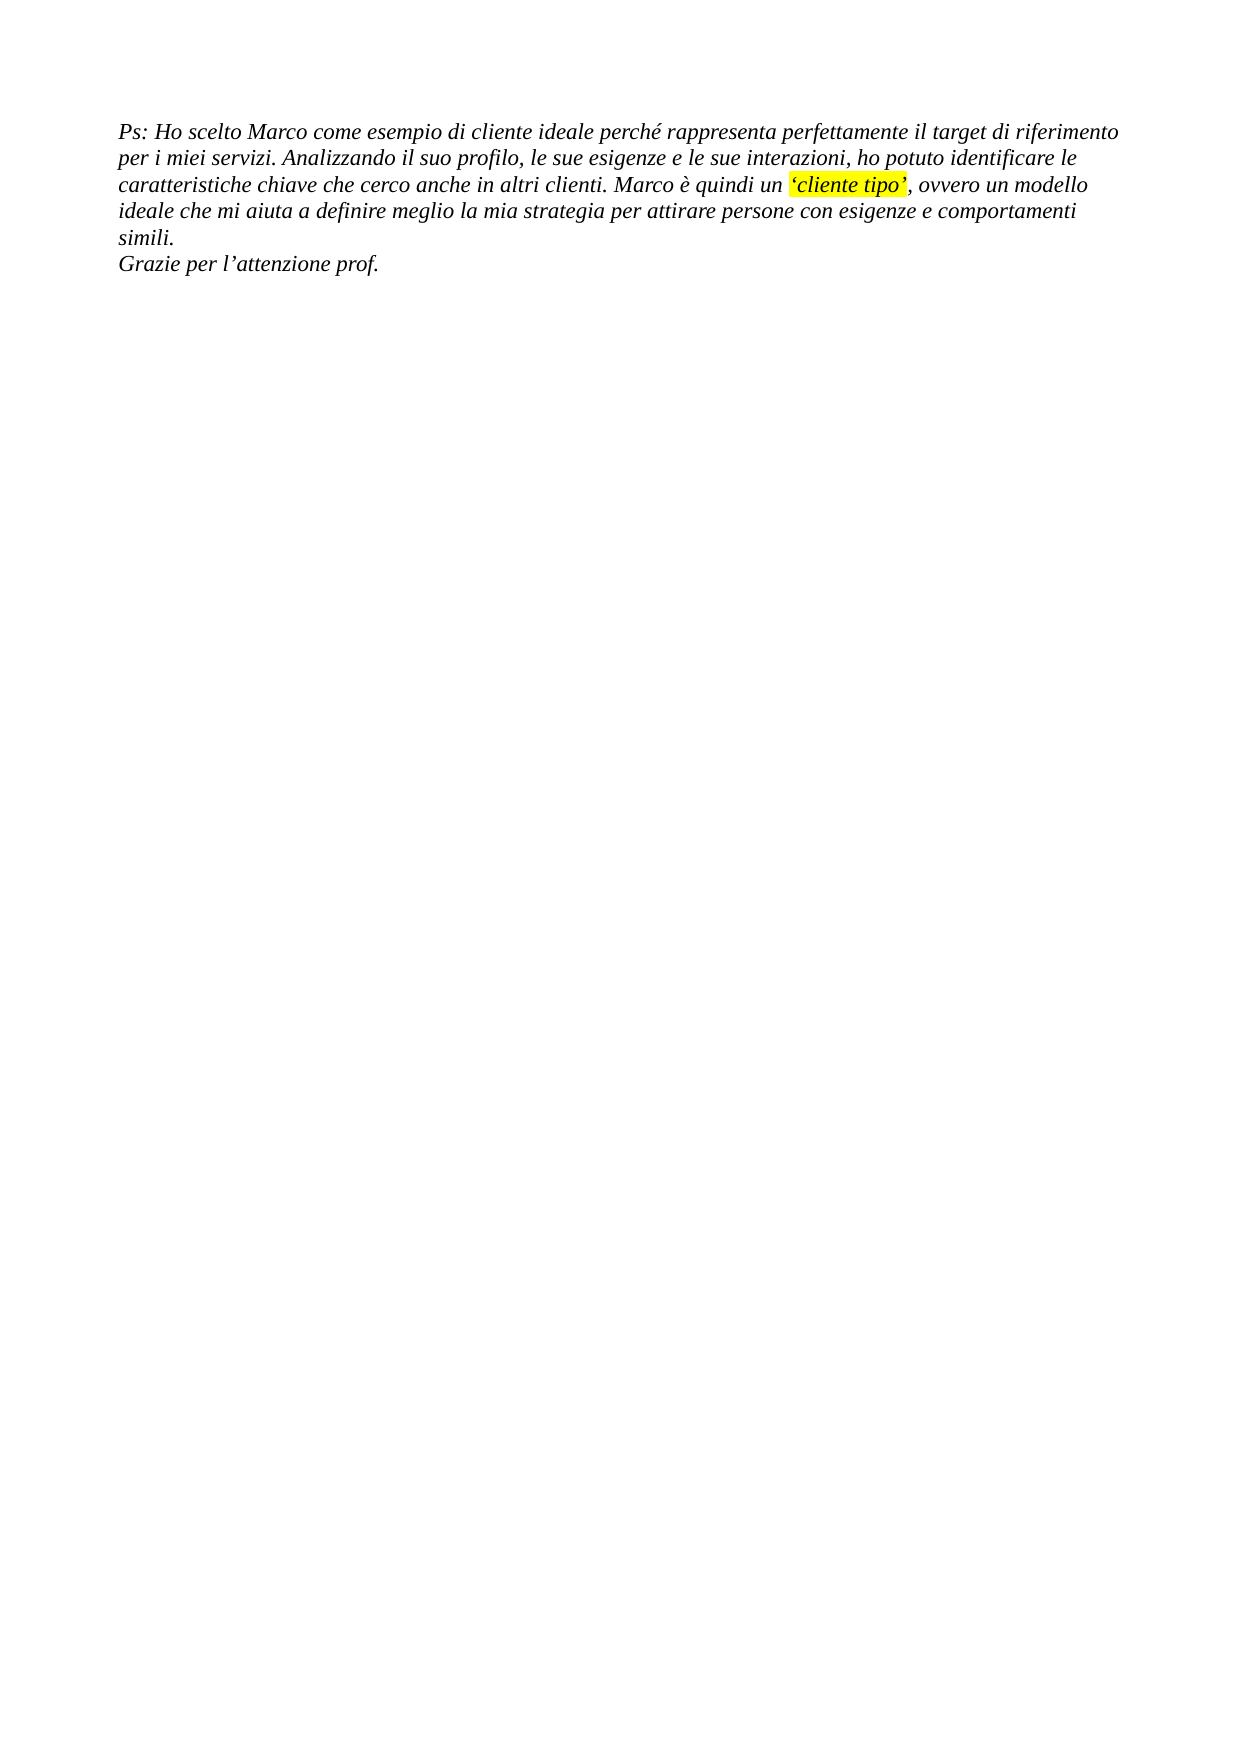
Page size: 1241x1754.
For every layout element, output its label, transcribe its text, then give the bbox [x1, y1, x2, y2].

text Grazie per l’attenzione prof. [118, 250, 1122, 276]
text Ps: Ho scelto Marco come esempio di cliente ideale perché rappresenta perfettamente il target di riferimento per i miei servizi. Analizzando il suo profilo, le sue esigenze e le sue interazioni, ho potuto identificare le caratteristiche chiave che cerco anche in altri clienti. Marco è quindi un ‘cliente tipo’, ovvero un modello ideale che mi aiuta a definire meglio la mia strategia per attirare persone con esigenze e comportamenti simili. [118, 118, 1122, 250]
